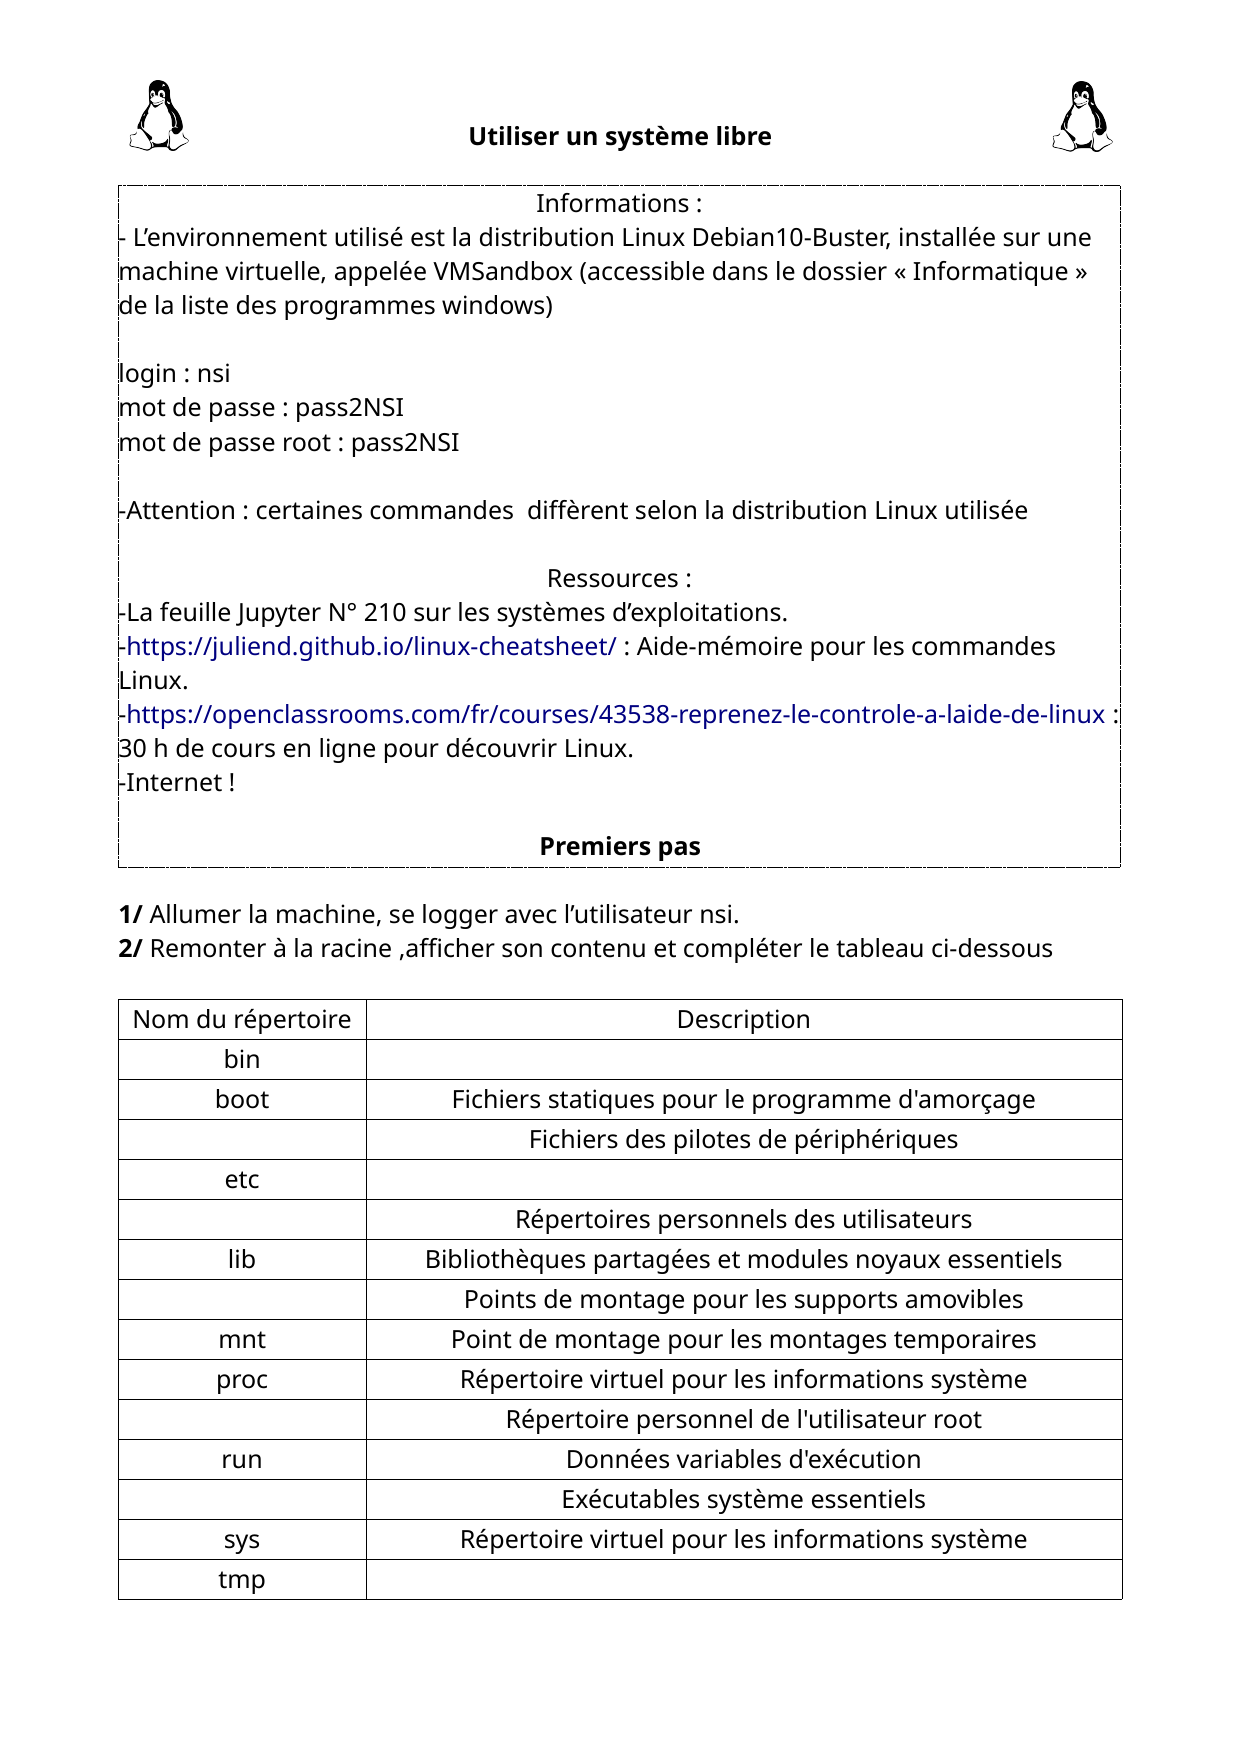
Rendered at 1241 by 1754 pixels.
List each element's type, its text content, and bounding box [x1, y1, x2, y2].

text Premiers pas [118, 829, 1122, 863]
table_cell [367, 1160, 1122, 1199]
table_cell [367, 1560, 1122, 1599]
table_cell Fichiers des pilotes de périphériques [367, 1120, 1122, 1159]
table_cell [119, 1200, 366, 1239]
table_cell Bibliothèques partagées et modules noyaux essentiels [367, 1240, 1122, 1279]
table_cell bin [119, 1040, 366, 1079]
table_cell Exécutables système essentiels [367, 1480, 1122, 1519]
table_cell run [119, 1440, 366, 1479]
table_cell proc [119, 1360, 366, 1399]
table_cell Point de montage pour les montages temporaires [367, 1320, 1122, 1359]
table_cell Fichiers statiques pour le programme d'amorçage [367, 1080, 1122, 1119]
table_header Nom du répertoire [119, 1000, 366, 1039]
table_cell sys [119, 1520, 366, 1559]
table_cell tmp [119, 1560, 366, 1599]
table_cell [119, 1280, 366, 1319]
table_cell [119, 1120, 366, 1159]
table_cell boot [119, 1080, 366, 1119]
text 1/ Allumer la machine, se logger avec l’utilisateur nsi. [118, 897, 1122, 931]
table_header Description [367, 1000, 1122, 1039]
table_cell Répertoire personnel de l'utilisateur root [367, 1400, 1122, 1439]
table_cell [119, 1480, 366, 1519]
picture [124, 80, 194, 151]
table_cell Données variables d'exécution [367, 1440, 1122, 1479]
table_cell etc [119, 1160, 366, 1199]
table_cell [367, 1040, 1122, 1079]
table_cell mnt [119, 1320, 366, 1359]
table_cell Répertoire virtuel pour les informations système [367, 1360, 1122, 1399]
table_cell lib [119, 1240, 366, 1279]
table_cell Répertoire virtuel pour les informations système [367, 1520, 1122, 1559]
table_cell Répertoires personnels des utilisateurs [367, 1200, 1122, 1239]
table_cell Points de montage pour les supports amovibles [367, 1280, 1122, 1319]
table_cell [119, 1400, 366, 1439]
text 2/ Remonter à la racine ,afficher son contenu et compléter le tableau ci-dessous [118, 931, 1122, 965]
picture [1047, 81, 1118, 152]
